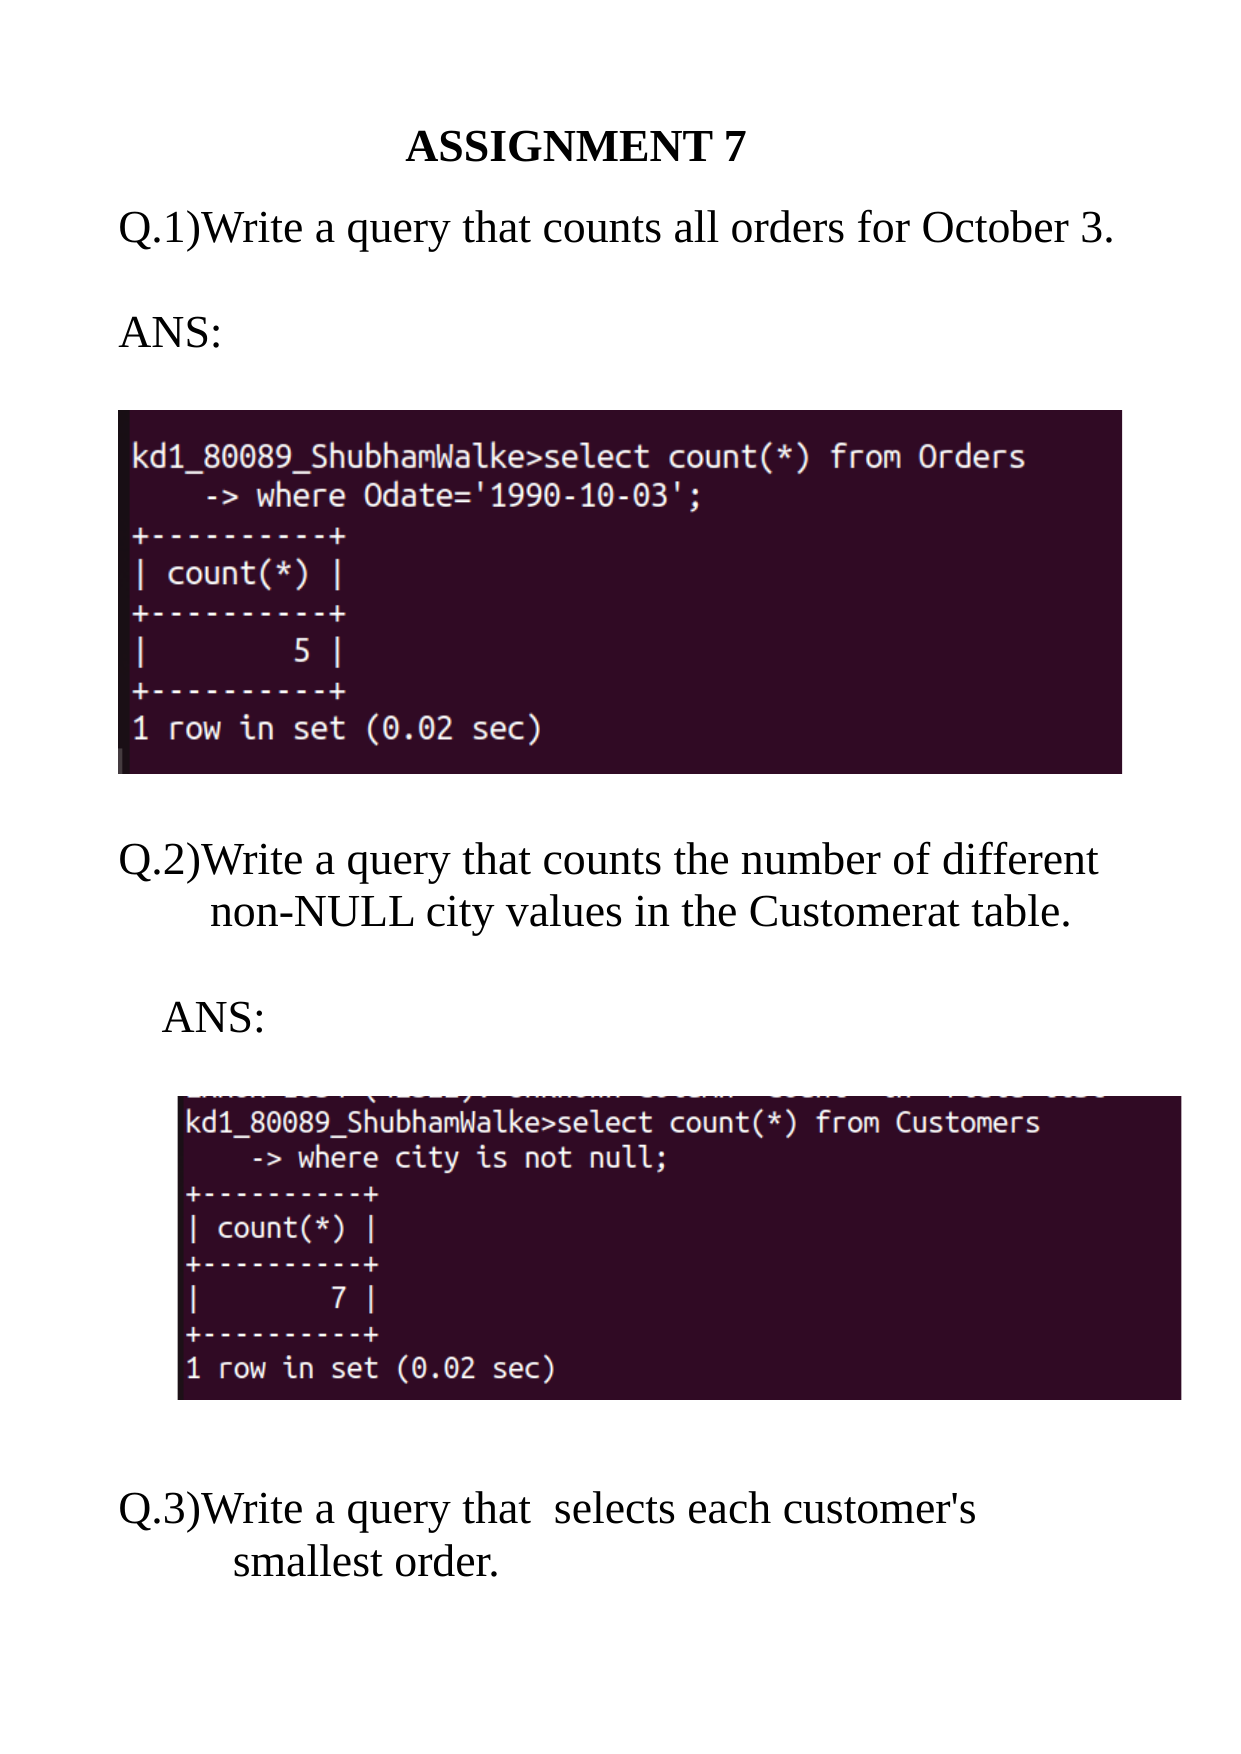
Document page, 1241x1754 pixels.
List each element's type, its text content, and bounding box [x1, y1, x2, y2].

picture [177, 1096, 1182, 1400]
text Q.2)Write a query that counts the number of different [118, 831, 1122, 884]
text Q.1)Write a query that counts all orders for October 3. [118, 199, 1122, 252]
text smallest order. [118, 1534, 1122, 1586]
text non-NULL city values in the Customerat table. [118, 884, 1122, 937]
text ANS: [118, 989, 1122, 1042]
text ASSIGNMENT 7 [118, 118, 1122, 171]
picture [118, 410, 1123, 774]
text ANS: [118, 305, 1122, 358]
text Q.3)Write a query that selects each customer's [118, 1481, 1122, 1534]
